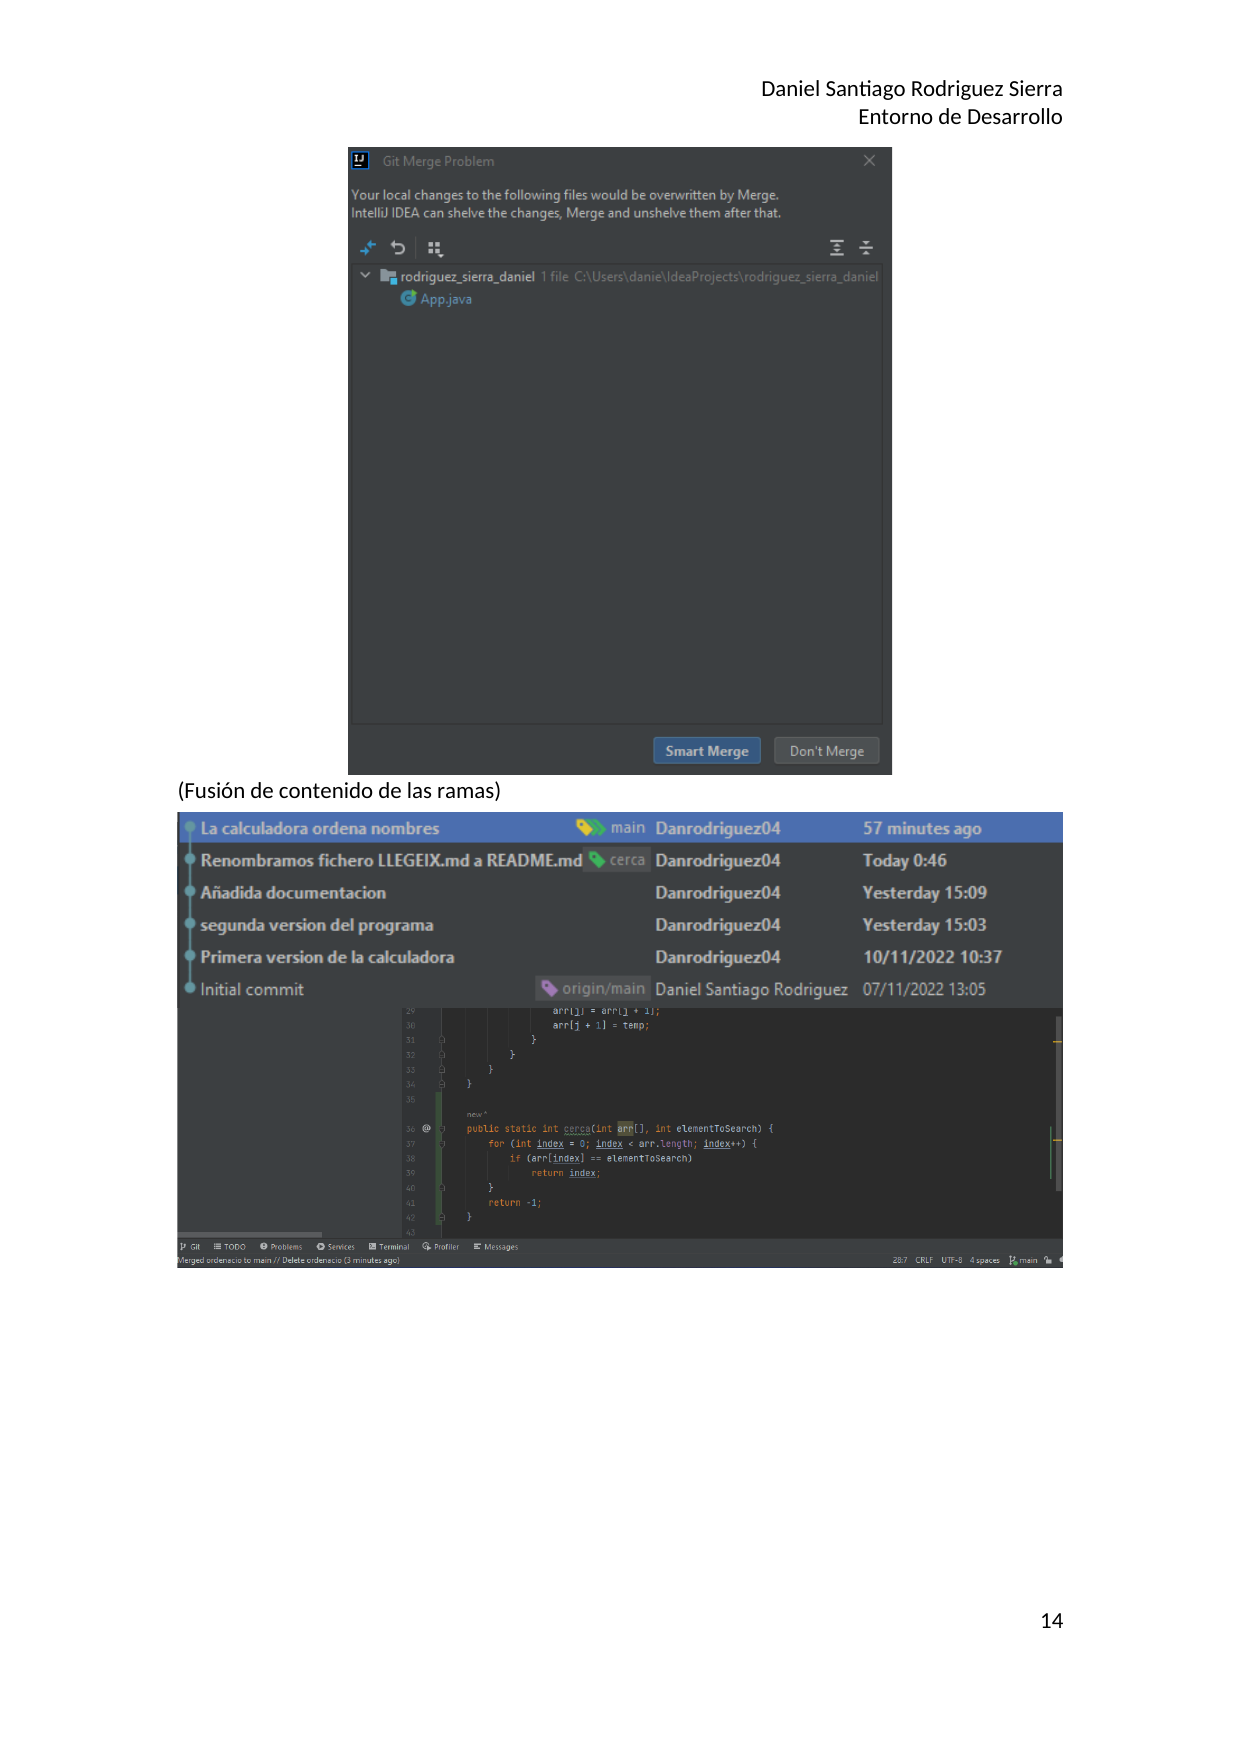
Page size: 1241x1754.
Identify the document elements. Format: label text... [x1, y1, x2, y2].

text (Fusión de contenido de las ramas) [177, 148, 1063, 804]
